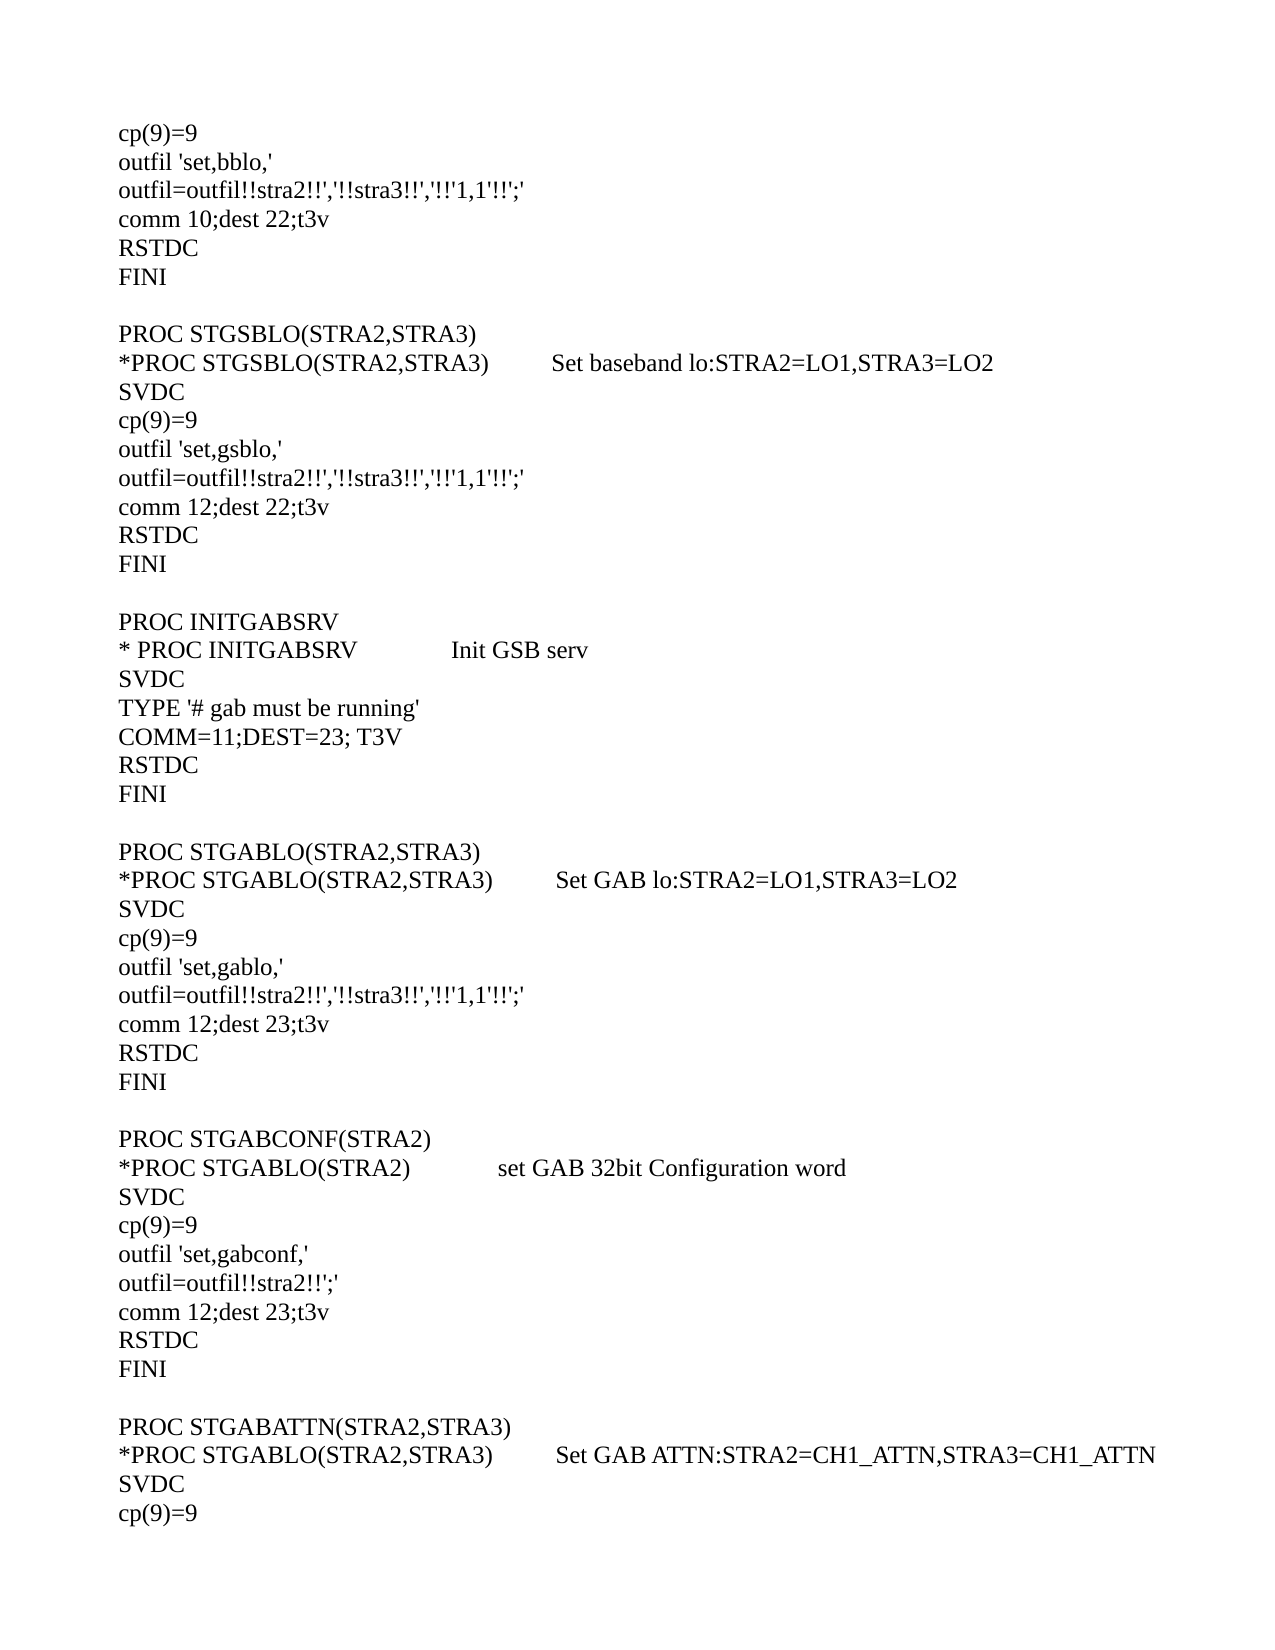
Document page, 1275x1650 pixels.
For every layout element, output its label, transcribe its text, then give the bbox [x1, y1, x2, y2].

text FINI [118, 1067, 1157, 1096]
text RSTDC [118, 1038, 1157, 1067]
text *PROC STGABLO(STRA2,STRA3) Set GAB ATTN:STRA2=CH1_ATTN,STRA3=CH1_ATTN [118, 1441, 1157, 1469]
text *PROC STGSBLO(STRA2,STRA3) Set baseband lo:STRA2=LO1,STRA3=LO2 [118, 348, 1157, 377]
text PROC STGSBLO(STRA2,STRA3) [118, 319, 1157, 348]
text outfil=outfil!!stra2!!','!!stra3!!','!!'1,1'!!';' [118, 176, 1157, 204]
text RSTDC [118, 233, 1157, 262]
text outfil 'set,gablo,' [118, 952, 1157, 981]
text comm 12;dest 23;t3v [118, 1297, 1157, 1326]
text cp(9)=9 [118, 406, 1157, 434]
text PROC STGABCONF(STRA2) [118, 1124, 1157, 1153]
text PROC STGABLO(STRA2,STRA3) [118, 837, 1157, 866]
text FINI [118, 262, 1157, 291]
text COMM=11;DEST=23; T3V [118, 722, 1157, 751]
text SVDC [118, 664, 1157, 693]
text SVDC [118, 1469, 1157, 1498]
text RSTDC [118, 1326, 1157, 1354]
text *PROC STGABLO(STRA2,STRA3) Set GAB lo:STRA2=LO1,STRA3=LO2 [118, 866, 1157, 894]
text TYPE '# gab must be running' [118, 693, 1157, 722]
text cp(9)=9 [118, 923, 1157, 952]
text outfil 'set,gsblo,' [118, 434, 1157, 463]
text outfil=outfil!!stra2!!','!!stra3!!','!!'1,1'!!';' [118, 981, 1157, 1009]
text outfil 'set,bblo,' [118, 147, 1157, 176]
text comm 12;dest 23;t3v [118, 1009, 1157, 1038]
text outfil=outfil!!stra2!!';' [118, 1268, 1157, 1297]
text PROC STGABATTN(STRA2,STRA3) [118, 1412, 1157, 1441]
text comm 12;dest 22;t3v [118, 492, 1157, 521]
text cp(9)=9 [118, 1211, 1157, 1239]
text cp(9)=9 [118, 1498, 1157, 1527]
text RSTDC [118, 521, 1157, 549]
text outfil 'set,gabconf,' [118, 1239, 1157, 1268]
text FINI [118, 1354, 1157, 1383]
text outfil=outfil!!stra2!!','!!stra3!!','!!'1,1'!!';' [118, 463, 1157, 492]
text comm 10;dest 22;t3v [118, 204, 1157, 233]
text SVDC [118, 1182, 1157, 1211]
text *PROC STGABLO(STRA2) set GAB 32bit Configuration word [118, 1153, 1157, 1182]
text FINI [118, 549, 1157, 578]
text cp(9)=9 [118, 118, 1157, 147]
text FINI [118, 779, 1157, 808]
text SVDC [118, 377, 1157, 406]
text PROC INITGABSRV [118, 607, 1157, 636]
text SVDC [118, 894, 1157, 923]
text * PROC INITGABSRV Init GSB serv [118, 636, 1157, 664]
text RSTDC [118, 751, 1157, 779]
